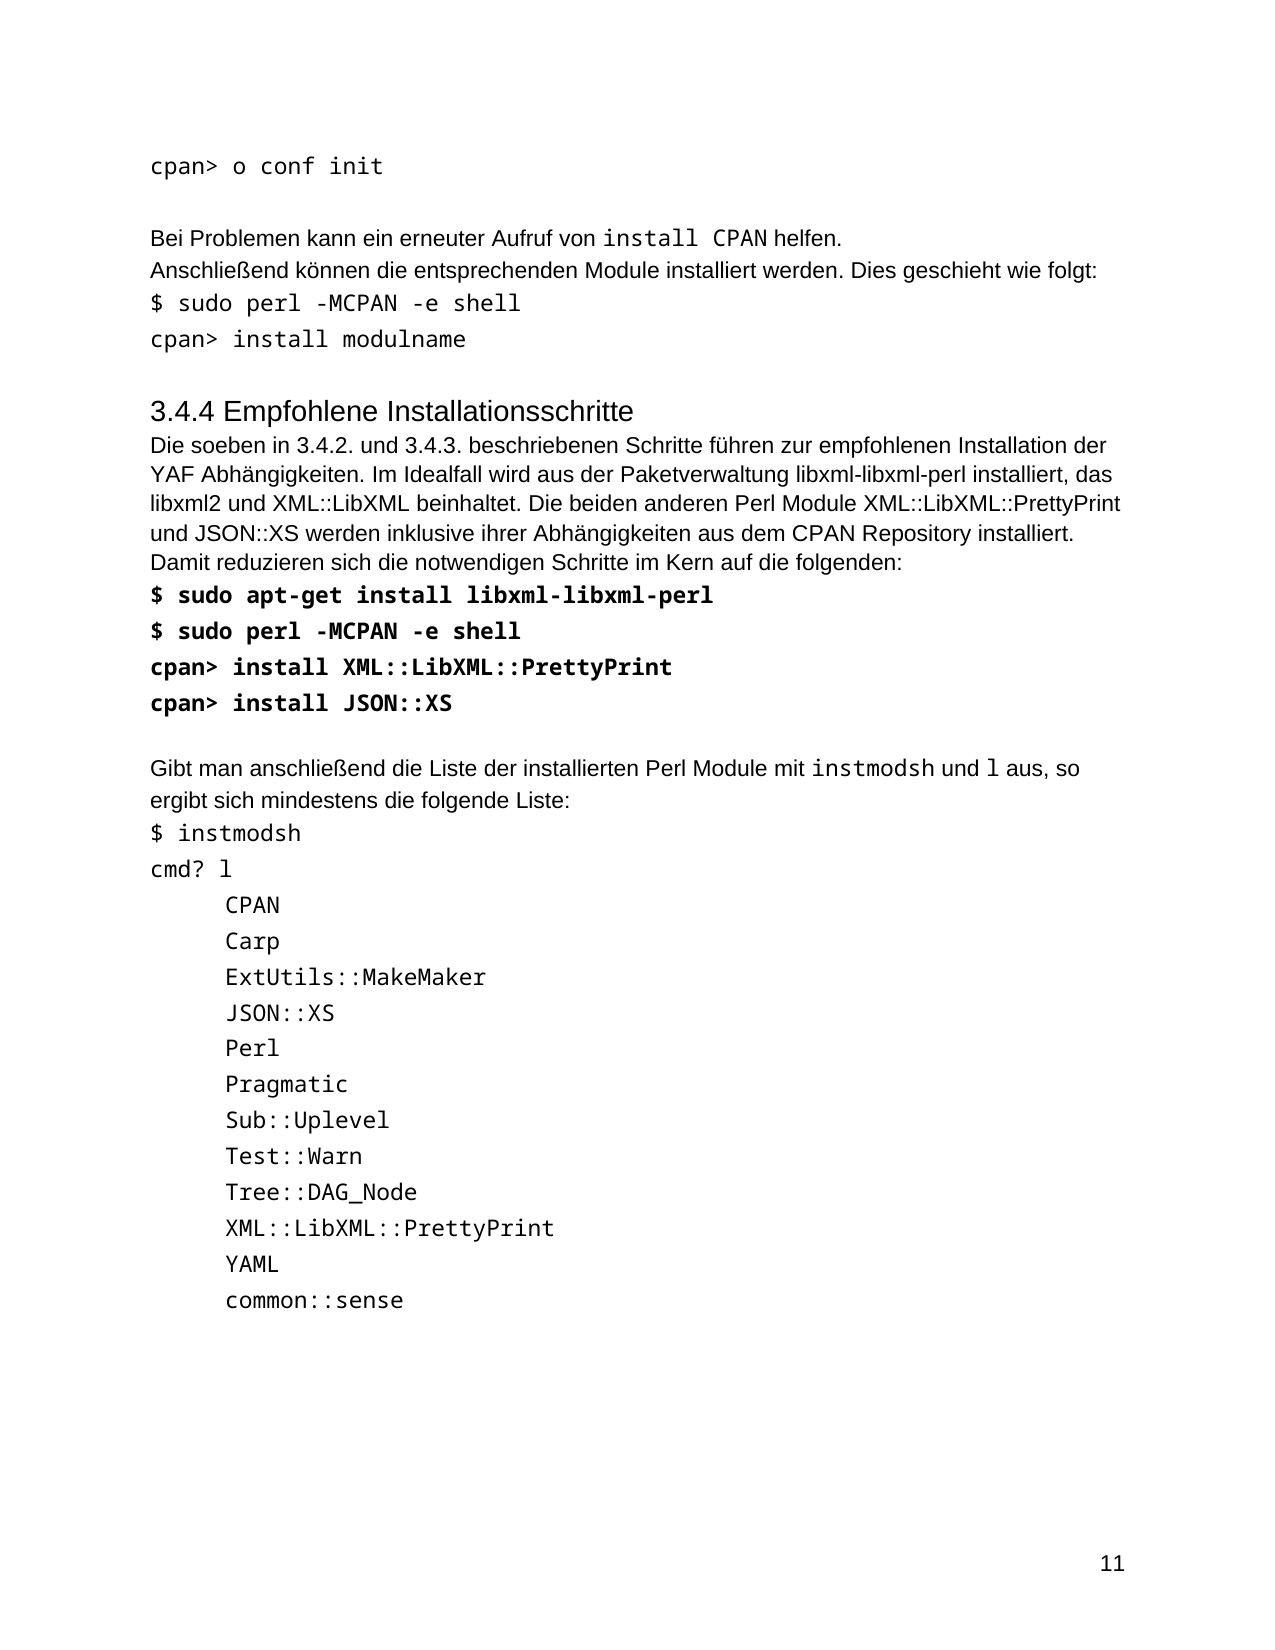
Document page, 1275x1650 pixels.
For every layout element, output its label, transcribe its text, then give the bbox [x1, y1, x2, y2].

text Damit reduzieren sich die notwendigen Schritte im Kern auf die folgenden: [150, 550, 1125, 576]
text Die soeben in 3.4.2. und 3.4.3. beschriebenen Schritte führen zur empfohlenen Installation der YAF Abhängigkeiten. Im Idealfall wird aus der Paketverwaltung libxml-libxml-perl installiert, das libxml2 und XML::LibXML beinhaltet. Die beiden anderen Perl Module XML::LibXML::PrettyPrint und JSON::XS werden inklusive ihrer Abhängigkeiten aus dem CPAN Repository installiert. [150, 432, 1125, 546]
text Test::Warn [150, 1140, 1125, 1171]
text Pragmatic [150, 1068, 1125, 1099]
text cpan> install modulname [150, 323, 1125, 354]
text $ instmodsh [150, 817, 1125, 848]
text Bei Problemen kann ein erneuter Aufruf von install CPAN helfen. [150, 222, 1125, 253]
subtitle 3.4.4 Empfohlene Installationsschritte [150, 395, 1125, 428]
text Gibt man anschließend die Liste der installierten Perl Module mit instmodsh und l aus, so ergibt sich mindestens die folgende Liste: [150, 752, 1125, 813]
text common::sense [150, 1284, 1125, 1315]
text $ sudo perl -MCPAN -e shell [150, 287, 1125, 318]
text $ sudo apt-get install libxml-libxml-perl [150, 579, 1125, 611]
text CPAN [150, 889, 1125, 920]
text JSON::XS [150, 996, 1125, 1028]
text ExtUtils::MakeMaker [150, 961, 1125, 992]
text Anschließend können die entsprechenden Module installiert werden. Dies geschieht wie folgt: [150, 258, 1125, 283]
text cpan> install XML::LibXML::PrettyPrint [150, 651, 1125, 682]
text cpan> install JSON::XS [150, 687, 1125, 718]
text Carp [150, 924, 1125, 956]
text cpan> o conf init [150, 150, 1125, 181]
text Tree::DAG_Node [150, 1176, 1125, 1207]
text cmd? l [150, 853, 1125, 884]
text $ sudo perl -MCPAN -e shell [150, 615, 1125, 646]
text Perl [150, 1032, 1125, 1064]
text Sub::Uplevel [150, 1104, 1125, 1136]
text XML::LibXML::PrettyPrint [150, 1212, 1125, 1243]
text YAML [150, 1248, 1125, 1279]
